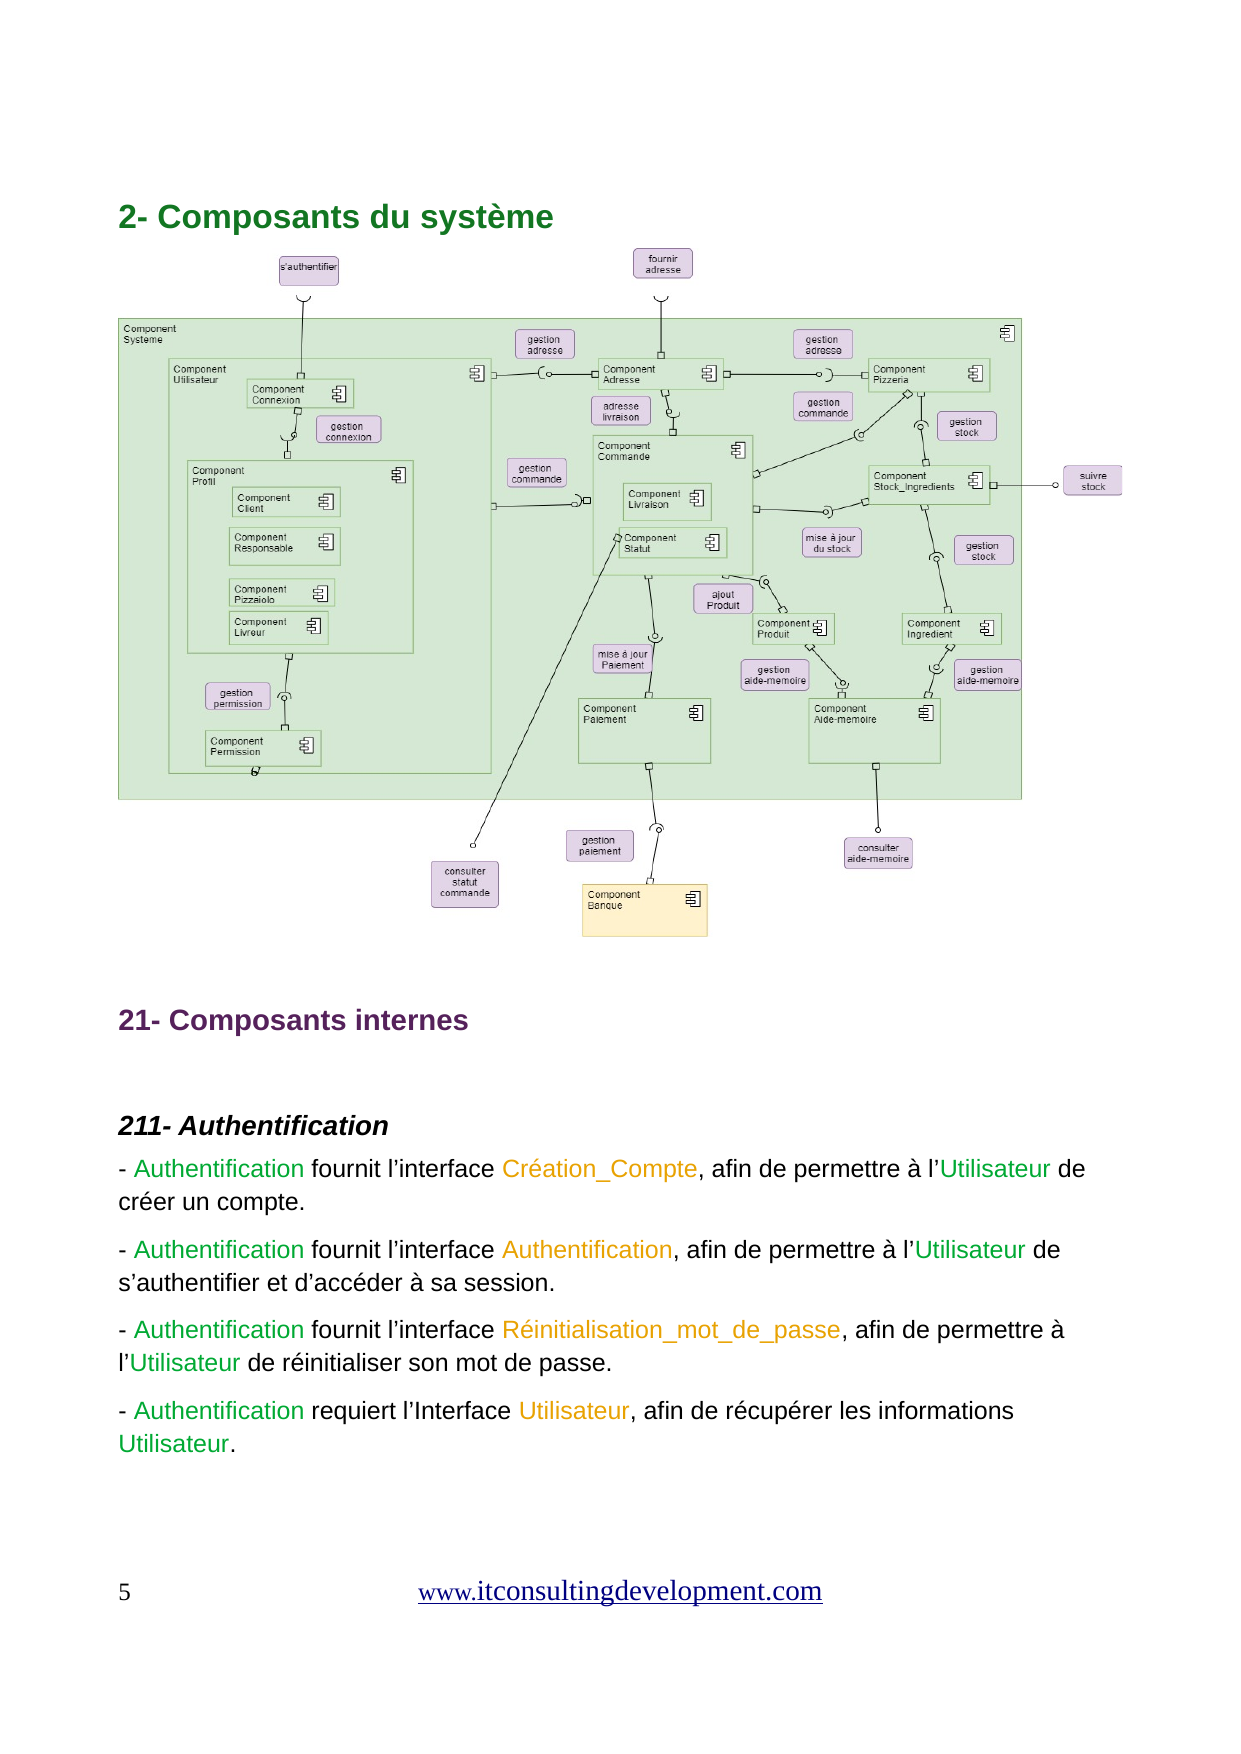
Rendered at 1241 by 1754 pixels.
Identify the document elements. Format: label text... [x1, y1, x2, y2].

subtitle 2- Composants du système [118, 197, 1122, 236]
text - Authentification fournit l’interface Création_Compte, afin de permettre à l’Utilisateur de créer un compte. [118, 1154, 1122, 1216]
subtitle 21- Composants internes [118, 1003, 1122, 1037]
picture [118, 248, 1123, 937]
text - Authentification fournit l’interface Réinitialisation_mot_de_passe, afin de permettre à l’Utilisateur de réinitialiser son mot de passe. [118, 1315, 1122, 1377]
text - Authentification requiert l’Interface Utilisateur, afin de récupérer les informations Utilisateur. [118, 1396, 1122, 1458]
subtitle 211- Authentification [118, 1109, 1122, 1141]
text - Authentification fournit l’interface Authentification, afin de permettre à l’Utilisateur de s’authentifier et d’accéder à sa session. [118, 1234, 1122, 1296]
